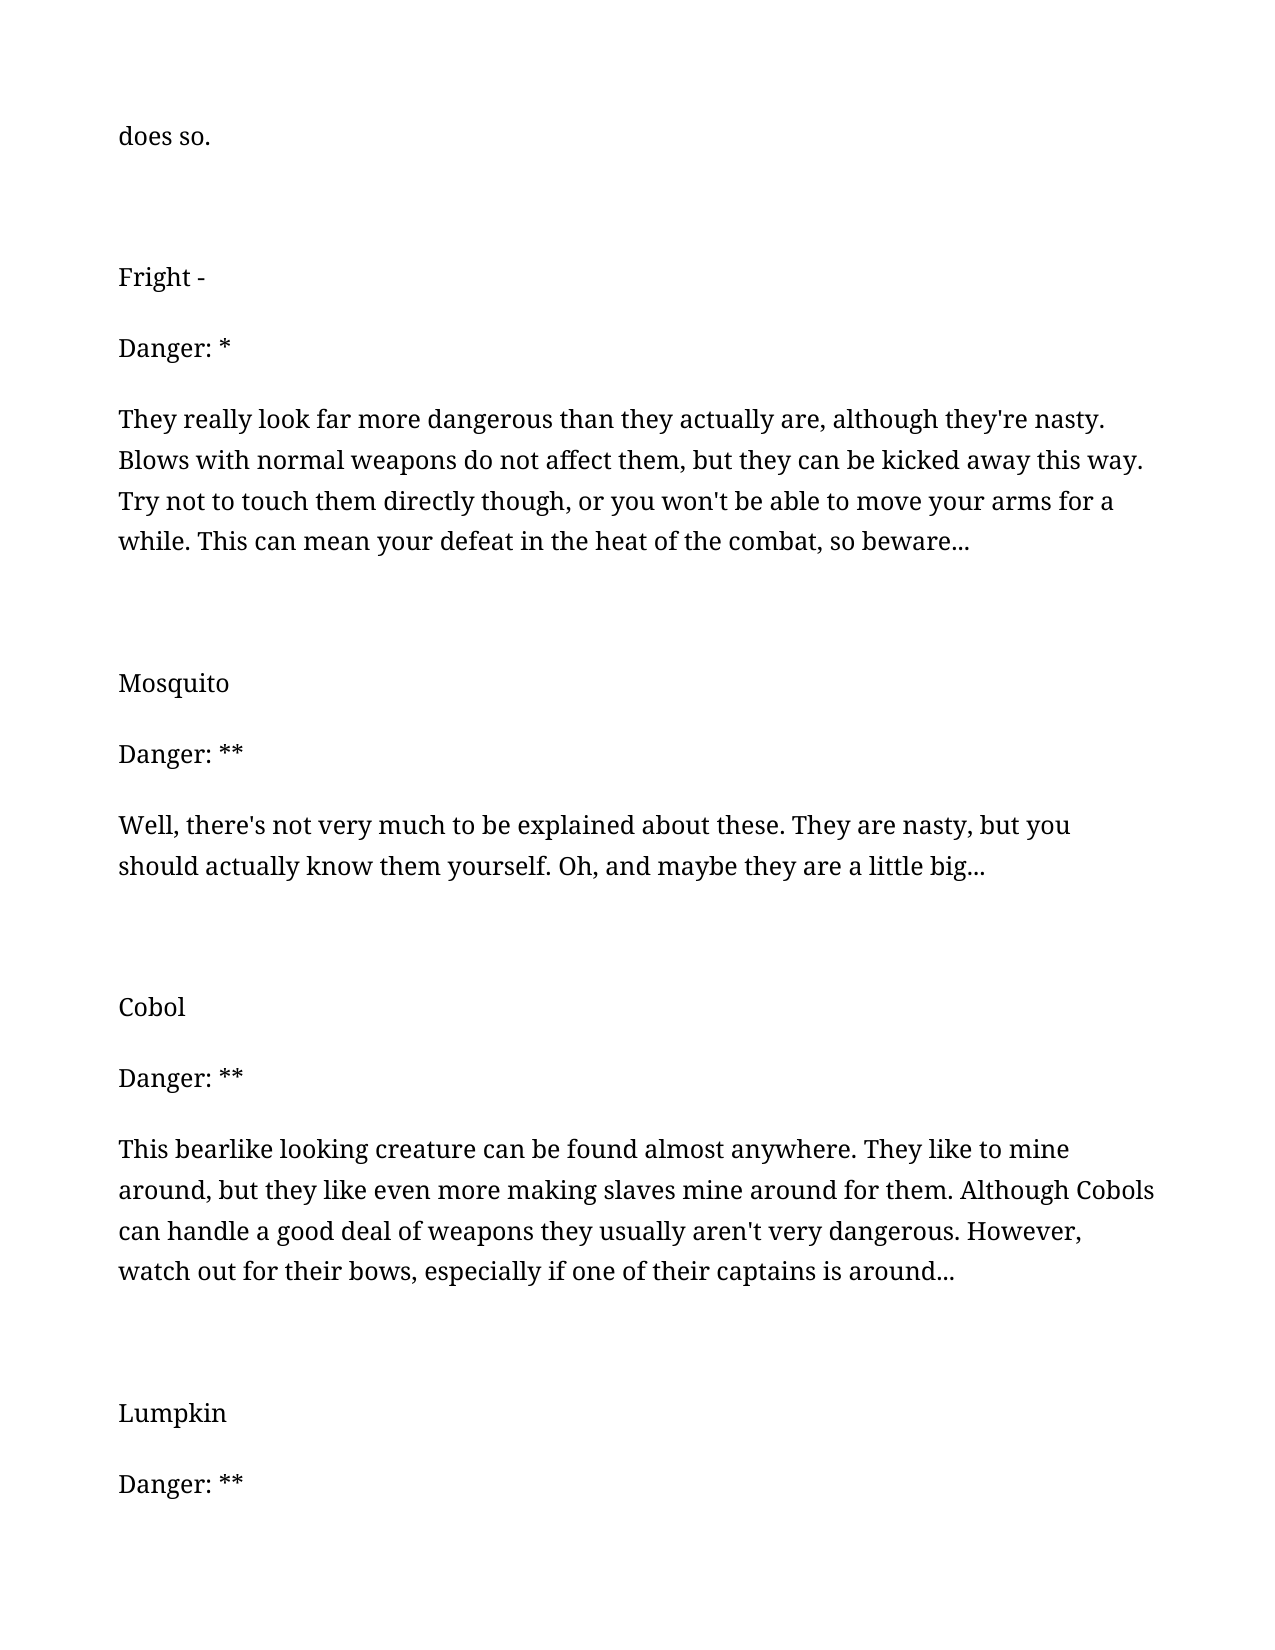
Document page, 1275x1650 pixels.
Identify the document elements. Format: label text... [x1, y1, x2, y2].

text Well, there's not very much to be explained about these. They are nasty, but you should actually know them yourself. Oh, and maybe they are a little big... [118, 807, 1157, 882]
text Danger: ** [118, 736, 1157, 771]
text Fright - [118, 260, 1157, 294]
text Cobol [118, 990, 1157, 1024]
text Danger: ** [118, 1466, 1157, 1501]
text Danger: * [118, 331, 1157, 365]
text These are just big green bugs that often come in masses. They're neither really dangerous nor even evil. However, they hate being bumped, and they bite if someone does so. [118, 118, 1157, 152]
text They really look far more dangerous than they actually are, although they're nasty. Blows with normal weapons do not affect them, but they can be kicked away this way. Try not to touch them directly though, or you won't be able to move your arms for a while. This can mean your defeat in the heat of the combat, so beware... [118, 401, 1157, 558]
text Lumpkin [118, 1396, 1157, 1430]
text This bearlike looking creature can be found almost anywhere. They like to mine around, but they like even more making slaves mine around for them. Although Cobols can handle a good deal of weapons they usually aren't very dangerous. However, watch out for their bows, especially if one of their captains is around... [118, 1131, 1157, 1288]
text Danger: ** [118, 1061, 1157, 1095]
text Mosquito [118, 666, 1157, 700]
